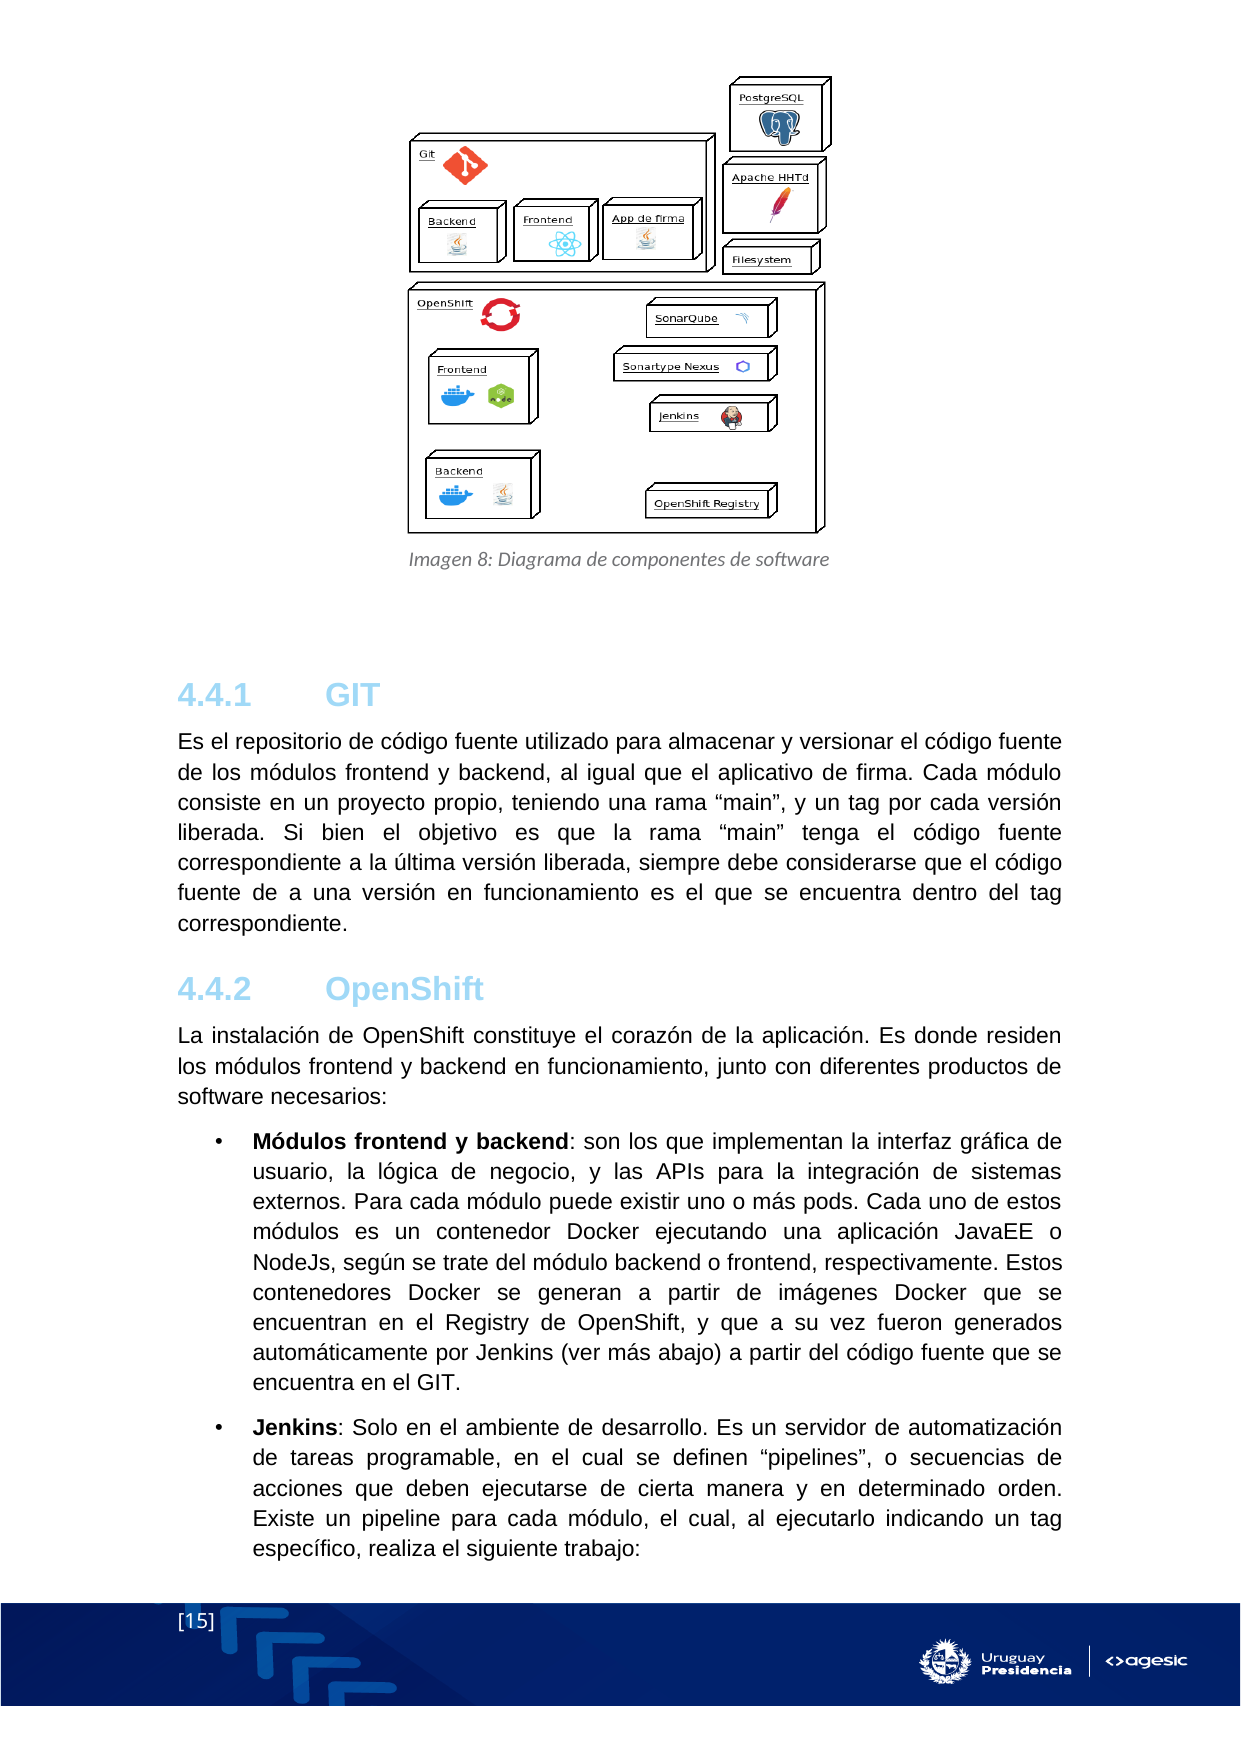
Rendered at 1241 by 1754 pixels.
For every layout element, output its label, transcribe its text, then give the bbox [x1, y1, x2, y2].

text La instalación de OpenShift constituye el corazón de la aplicación. Es donde residen los módulos frontend y backend en funcionamiento, junto con diferentes productos de software necesarios: [177, 1022, 1063, 1109]
picture [407, 76, 833, 534]
picture [0, 1603, 1241, 1706]
subtitle GIT [177, 572, 1063, 713]
subtitle OpenShift [177, 969, 1063, 1007]
list Módulos frontend y backend: son los que implementan la interfaz gráfica de usuario, la lógica de negocio, y las APIs para la integración de sistemas externos. Para cada módulo puede existir uno o más pods. Cada uno de estos módulos es un contenedor Docker ejecutando una aplicación JavaEE o NodeJs, según se trate del módulo backend o frontend, respectivamente. Estos contenedores Docker se generan a partir de imágenes Docker que se encuentran en el Registry de OpenShift, y que a su vez fueron generados automáticamente por Jenkins (ver más abajo) a partir del código fuente que se encuentra en el GIT. [215, 1128, 1063, 1396]
text Es el repositorio de código fuente utilizado para almacenar y versionar el código fuente de los módulos frontend y backend, al igual que el aplicativo de firma. Cada módulo consiste en un proyecto propio, teniendo una rama “main”, y un tag por cada versión liberada. Si bien el objetivo es que la rama “main” tenga el código fuente correspondiente a la última versión liberada, siempre debe considerarse que el código fuente de a una versión en funcionamiento es el que se encuentra dentro del tag correspondiente. [177, 728, 1063, 936]
text Imagen 8: Diagrama de componentes de software [177, 77, 1063, 572]
list Jenkins: Solo en el ambiente de desarrollo. Es un servidor de automatización de tareas programable, en el cual se definen “pipelines”, o secuencias de acciones que deben ejecutarse de cierta manera y en determinado orden. Existe un pipeline para cada módulo, el cual, al ejecutarlo indicando un tag específico, realiza el siguiente trabajo: [215, 1414, 1063, 1561]
